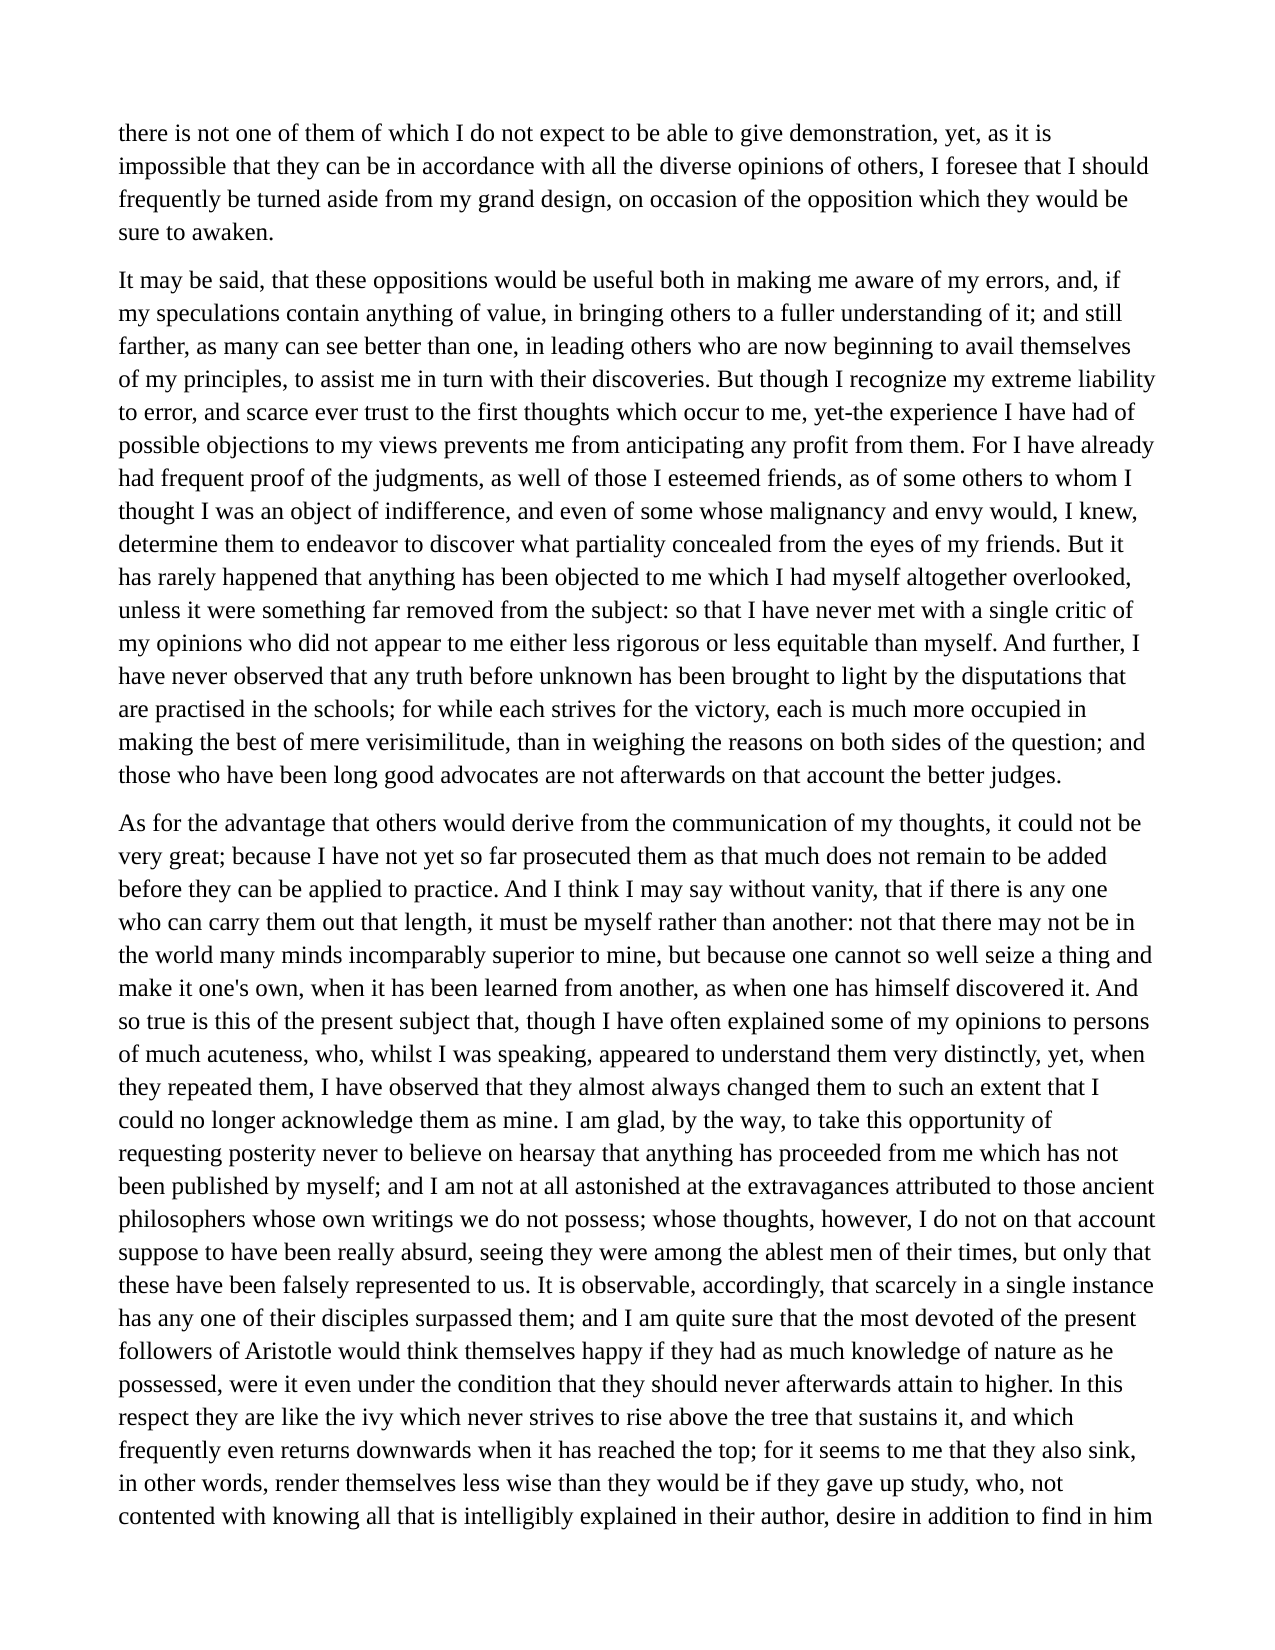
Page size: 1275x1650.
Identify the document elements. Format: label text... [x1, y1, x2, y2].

text It may be said, that these oppositions would be useful both in making me aware of my errors, and, if my speculations contain anything of value, in bringing others to a fuller understanding of it; and still farther, as many can see better than one, in leading others who are now beginning to avail themselves of my principles, to assist me in turn with their discoveries. But though I recognize my extreme liability to error, and scarce ever trust to the first thoughts which occur to me, yet-the experience I have had of possible objections to my views prevents me from anticipating any profit from them. For I have already had frequent proof of the judgments, as well of those I esteemed friends, as of some others to whom I thought I was an object of indifference, and even of some whose malignancy and envy would, I knew, determine them to endeavor to discover what partiality concealed from the eyes of my friends. But it has rarely happened that anything has been objected to me which I had myself altogether overlooked, unless it were something far removed from the subject: so that I have never met with a single critic of my opinions who did not appear to me either less rigorous or less equitable than myself. And further, I have never observed that any truth before unknown has been brought to light by the disputations that are practised in the schools; for while each strives for the victory, each is much more occupied in making the best of mere verisimilitude, than in weighing the reasons on both sides of the question; and those who have been long good advocates are not afterwards on that account the better judges. [118, 265, 1157, 789]
text there is not one of them of which I do not expect to be able to give demonstration, yet, as it is impossible that they can be in accordance with all the diverse opinions of others, I foresee that I should frequently be turned aside from my grand design, on occasion of the opposition which they would be sure to awaken. [118, 118, 1157, 246]
text As for the advantage that others would derive from the communication of my thoughts, it could not be very great; because I have not yet so far prosecuted them as that much does not remain to be added before they can be applied to practice. And I think I may say without vanity, that if there is any one who can carry them out that length, it must be myself rather than another: not that there may not be in the world many minds incomparably superior to mine, but because one cannot so well seize a thing and make it one's own, when it has been learned from another, as when one has himself discovered it. And so true is this of the present subject that, though I have often explained some of my opinions to persons of much acuteness, who, whilst I was speaking, appeared to understand them very distinctly, yet, when they repeated them, I have observed that they almost always changed them to such an extent that I could no longer acknowledge them as mine. I am glad, by the way, to take this opportunity of requesting posterity never to believe on hearsay that anything has proceeded from me which has not been published by myself; and I am not at all astonished at the extravagances attributed to those ancient philosophers whose own writings we do not possess; whose thoughts, however, I do not on that account suppose to have been really absurd, seeing they were among the ablest men of their times, but only that these have been falsely represented to us. It is observable, accordingly, that scarcely in a single instance has any one of their disciples surpassed them; and I am quite sure that the most devoted of the present followers of Aristotle would think themselves happy if they had as much knowledge of nature as he possessed, were it even under the condition that they should never afterwards attain to higher. In this respect they are like the ivy which never strives to rise above the tree that sustains it, and which frequently even returns downwards when it has reached the top; for it seems to me that they also sink, in other words, render themselves less wise than they would be if they gave up study, who, not contented with knowing all that is intelligibly explained in their author, desire in addition to find in him [118, 808, 1157, 1530]
